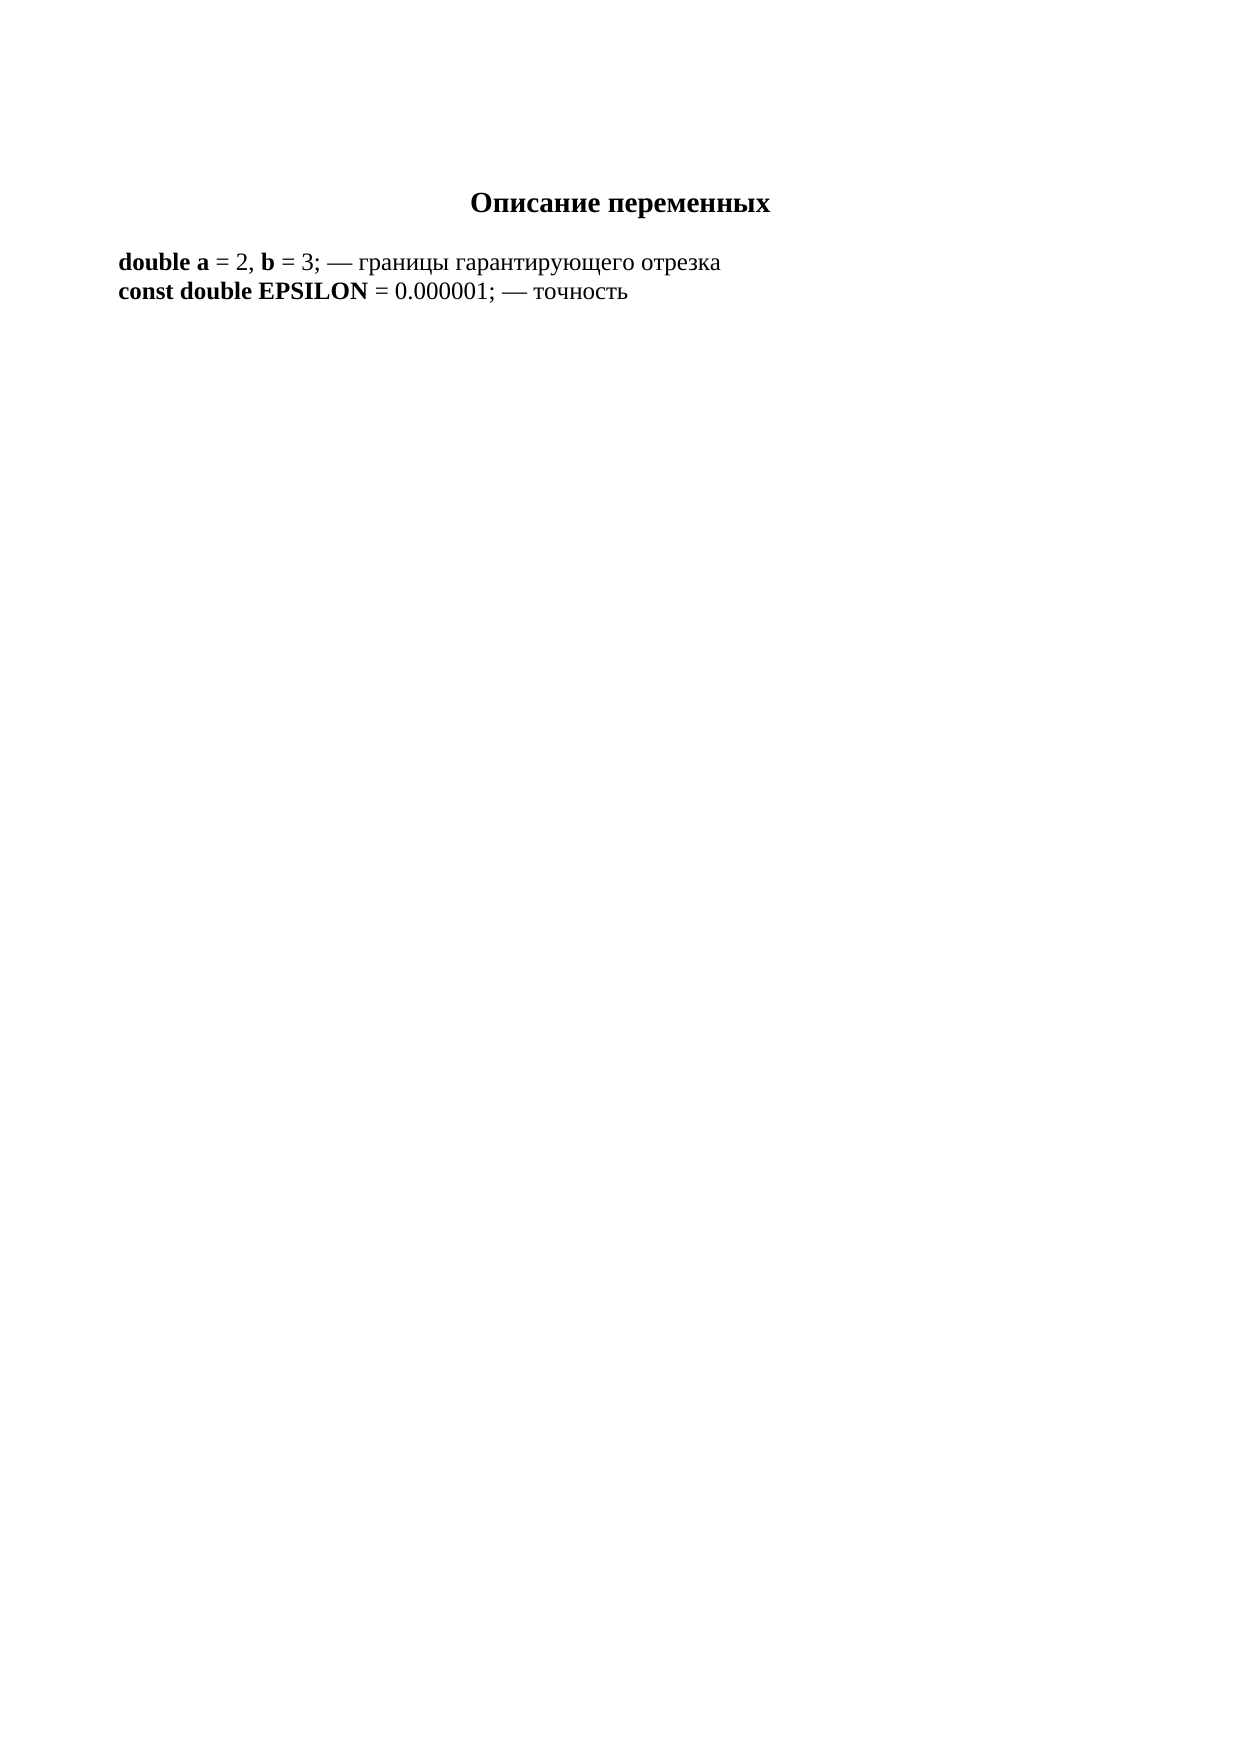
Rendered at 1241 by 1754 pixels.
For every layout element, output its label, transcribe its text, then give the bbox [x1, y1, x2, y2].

text Описание переменных [118, 185, 1122, 219]
text double a = 2, b = 3; — границы гарантирующего отрезка [118, 247, 1122, 276]
text const double EPSILON = 0.000001; — точность [118, 276, 1122, 305]
